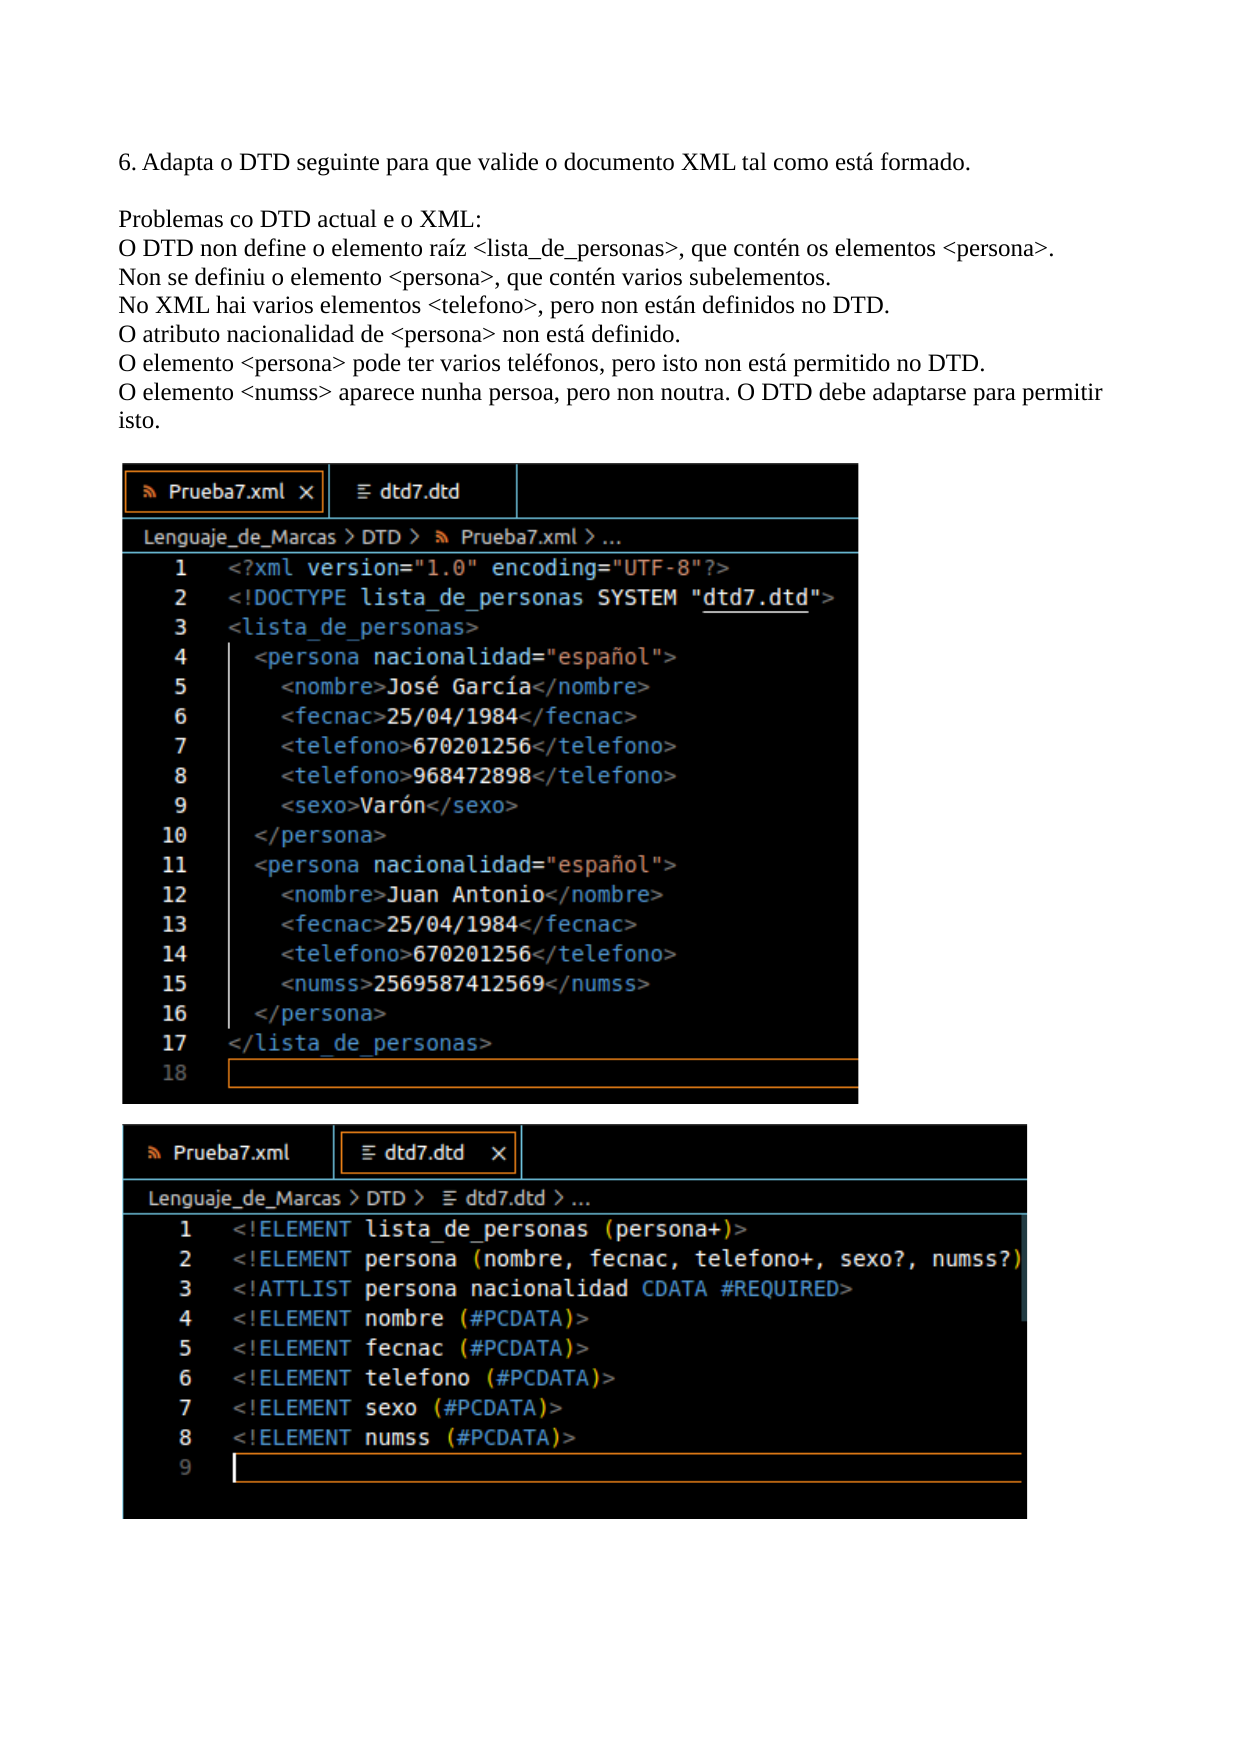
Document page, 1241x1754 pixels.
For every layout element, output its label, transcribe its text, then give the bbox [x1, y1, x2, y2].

text O elemento <persona> pode ter varios teléfonos, pero isto non está permitido no DTD. [118, 348, 1122, 377]
text O DTD non define o elemento raíz <lista_de_personas>, que contén os elementos <persona>. [118, 233, 1122, 262]
picture [122, 1124, 1028, 1519]
text Problemas co DTD actual e o XML: [118, 204, 1122, 233]
text Non se definiu o elemento <persona>, que contén varios subelementos. [118, 262, 1122, 291]
text O elemento <numss> aparece nunha persoa, pero non noutra. O DTD debe adaptarse para permitir isto. [118, 377, 1122, 434]
text O atributo nacionalidad de <persona> non está definido. [118, 319, 1122, 348]
text No XML hai varios elementos <telefono>, pero non están definidos no DTD. [118, 291, 1122, 319]
picture [122, 463, 859, 1104]
text 6. Adapta o DTD seguinte para que valide o documento XML tal como está formado. [118, 147, 1122, 176]
